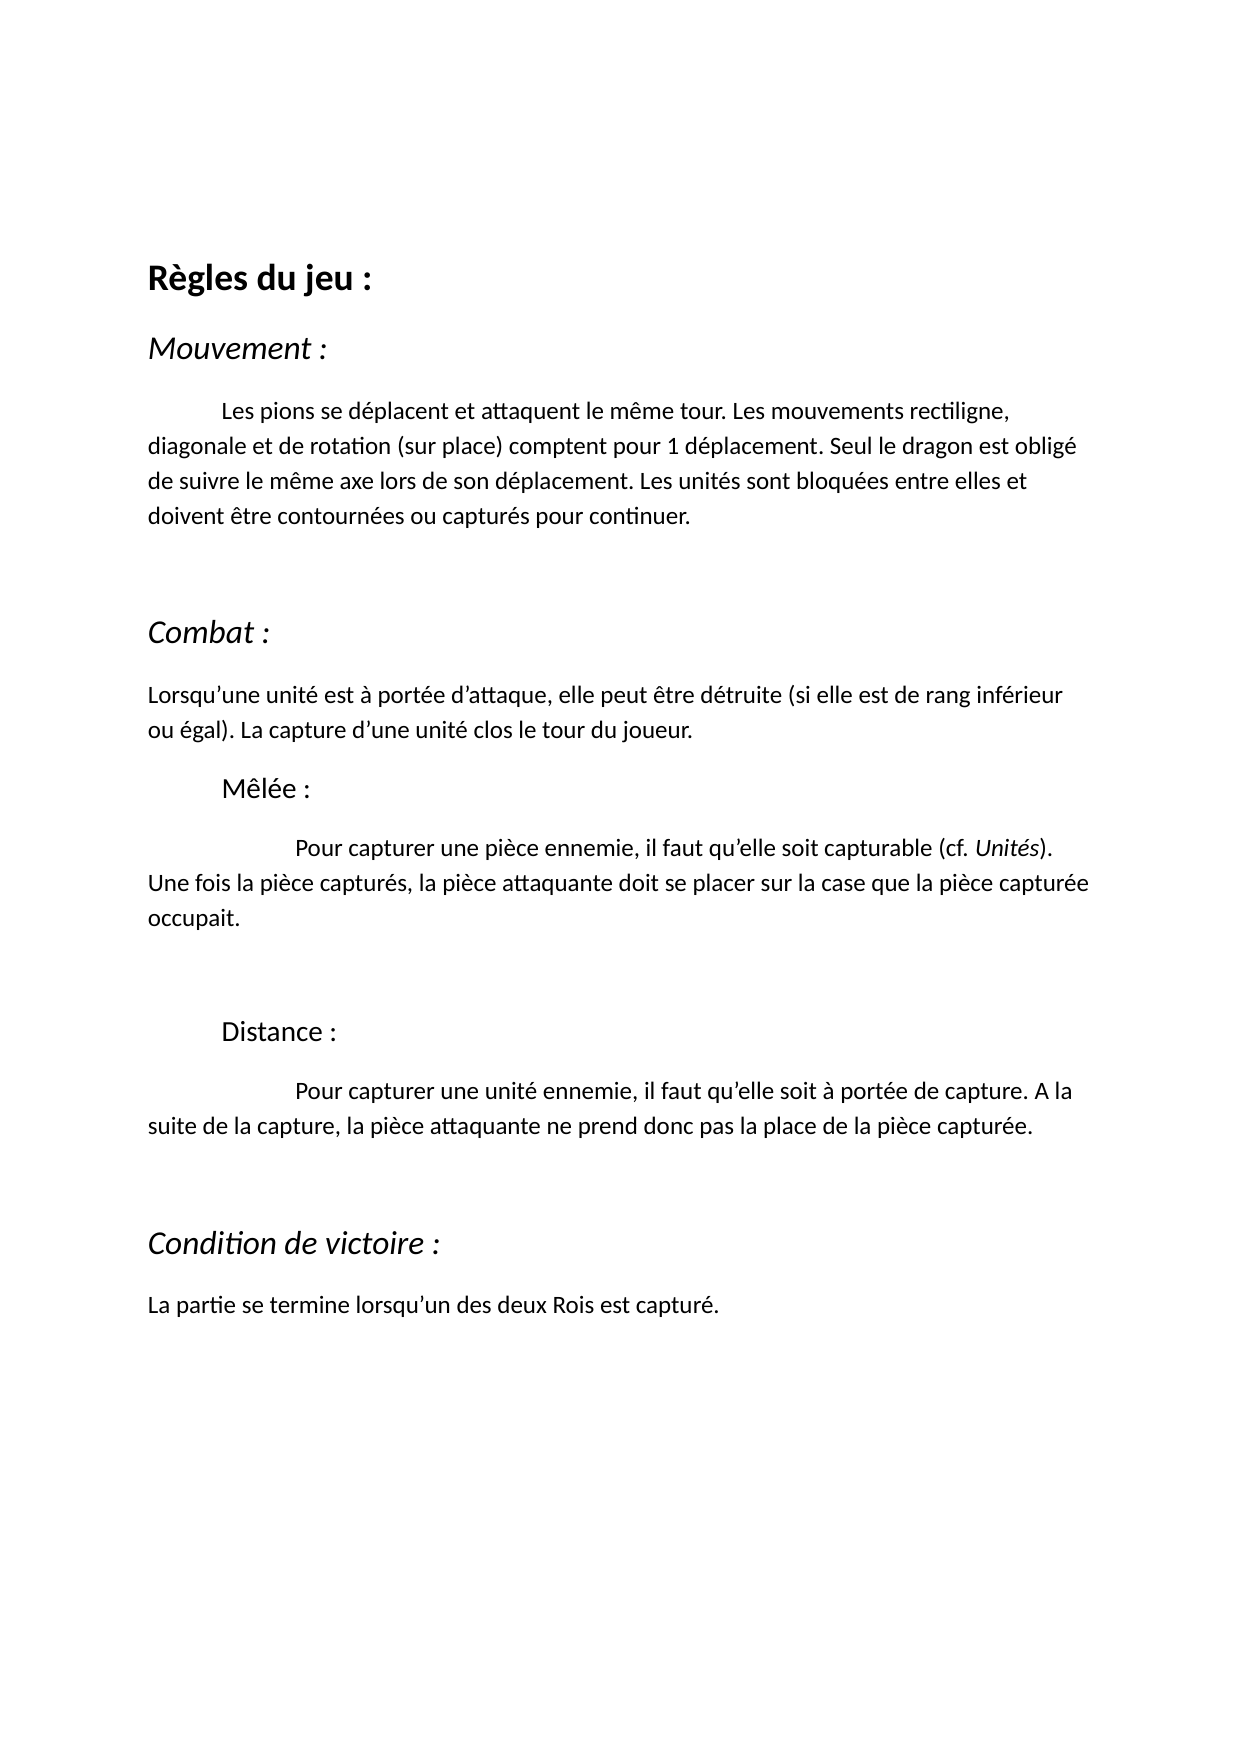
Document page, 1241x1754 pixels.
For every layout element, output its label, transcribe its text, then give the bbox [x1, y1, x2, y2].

text Combat : [148, 611, 1093, 652]
text Condition de victoire : [148, 1222, 1093, 1262]
text Mouvement : [148, 327, 1093, 368]
text Règles du jeu : [148, 254, 1093, 299]
text Pour capturer une pièce ennemie, il faut qu’elle soit capturable (cf. Unités). Une fois la pièce capturés, la pièce attaquante doit se placer sur la case que la pièce capturée occupait. [148, 832, 1093, 932]
text Lorsqu’une unité est à portée d’attaque, elle peut être détruite (si elle est de rang inférieur ou égal). La capture d’une unité clos le tour du joueur. [148, 679, 1093, 744]
text Les pions se déplacent et attaquent le même tour. Les mouvements rectiligne, diagonale et de rotation (sur place) comptent pour 1 déplacement. Seul le dragon est obligé de suivre le même axe lors de son déplacement. Les unités sont bloquées entre elles et doivent être contournées ou capturés pour continuer. [148, 395, 1093, 530]
text La partie se termine lorsqu’un des deux Rois est capturé. [148, 1289, 1093, 1320]
text Distance : [148, 1013, 1093, 1049]
text Mêlée : [148, 770, 1093, 806]
text Pour capturer une unité ennemie, il faut qu’elle soit à portée de capture. A la suite de la capture, la pièce attaquante ne prend donc pas la place de la pièce capturée. [148, 1075, 1093, 1141]
